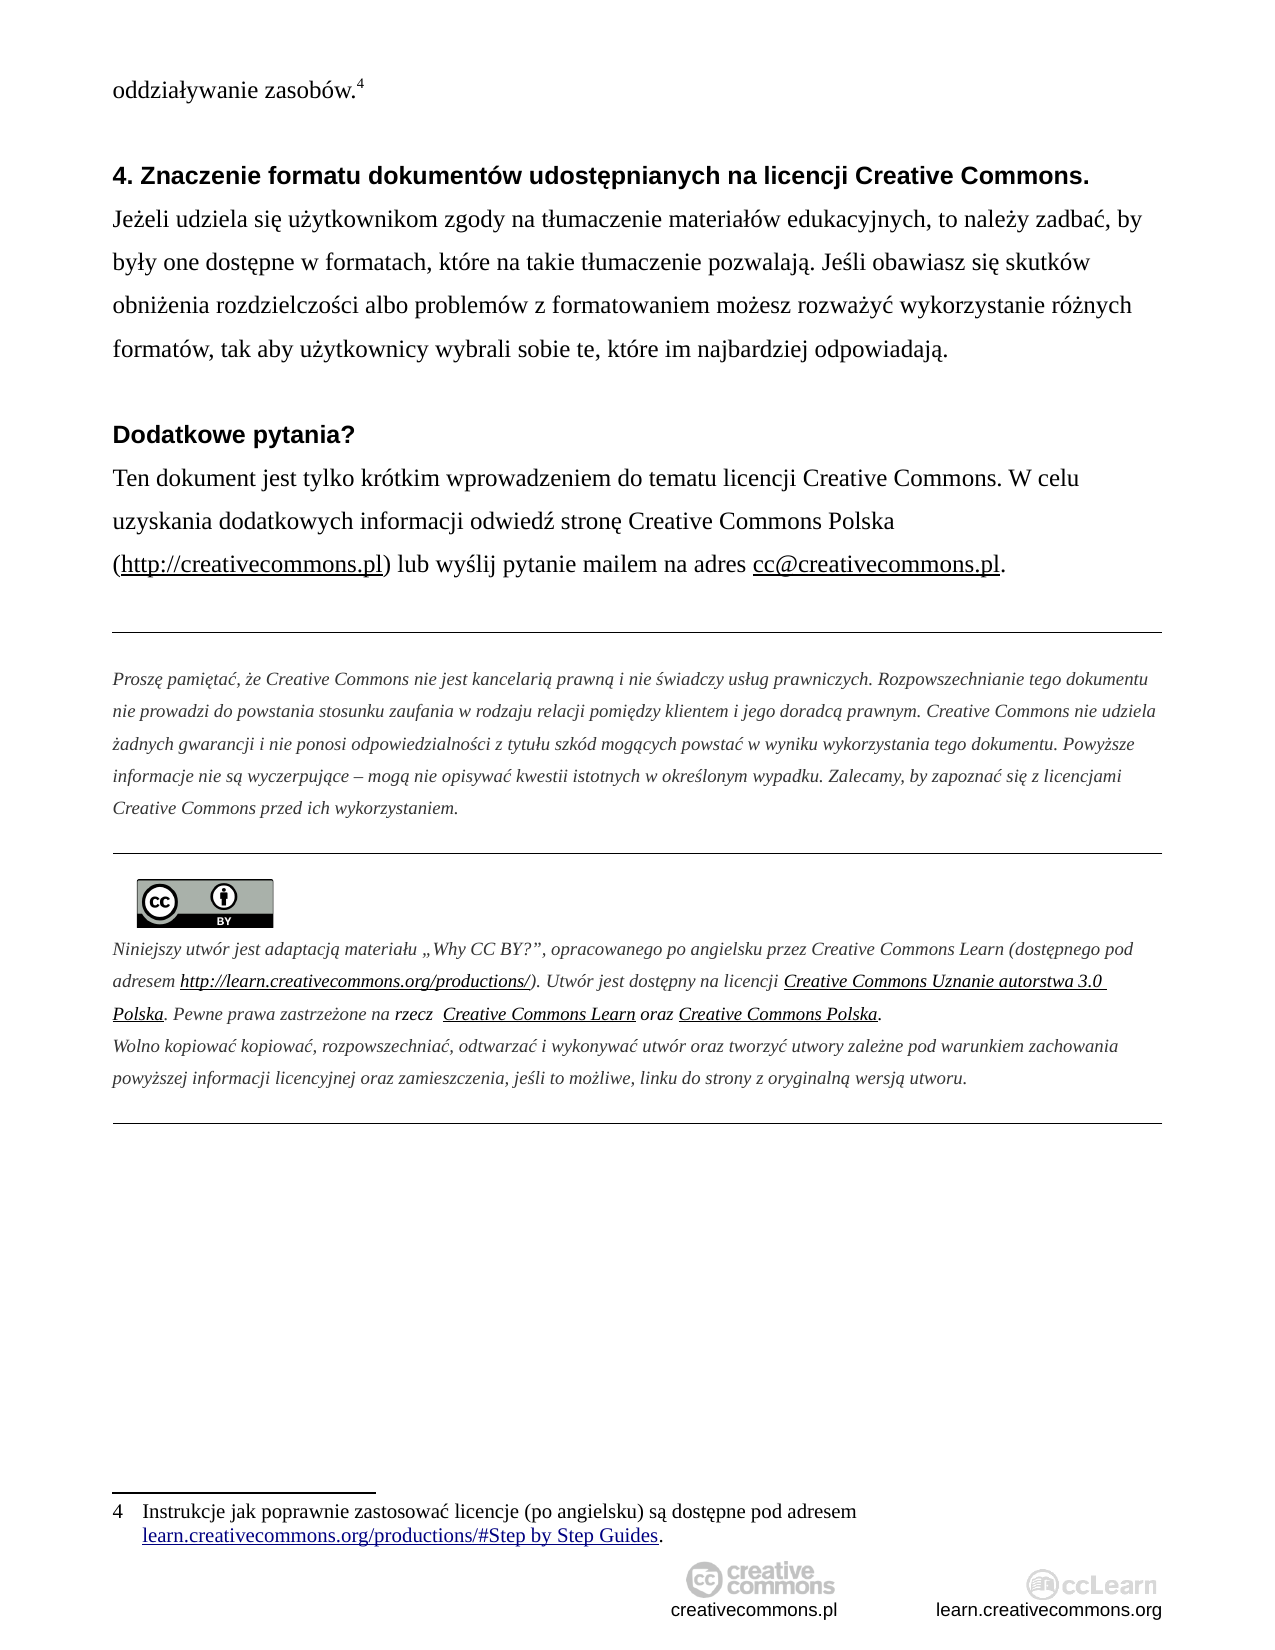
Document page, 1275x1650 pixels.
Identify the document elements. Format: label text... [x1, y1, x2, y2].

text oddziaływanie zasobów. [112, 75, 1162, 104]
text Dodatkowe pytania? [112, 420, 1162, 449]
list 4. Znaczenie formatu dokumentów udostępnianych na licencji Creative Commons. [112, 161, 1162, 190]
text Proszę pamiętać, że Creative Commons nie jest kancelarią prawną i nie świadczy usług prawniczych. Rozpowszechnianie tego dokumentu nie prowadzi do powstania stosunku zaufania w rodzaju relacji pomiędzy klientem i jego doradcą prawnym. Creative Commons nie udziela żadnych gwarancji i nie ponosi odpowiedzialności z tytułu szkód mogących powstać w wyniku wykorzystania tego dokumentu. Powyższe informacje nie są wyczerpujące – mogą nie opisywać kwestii istotnych w określonym wypadku. Zalecamy, by zapoznać się z licencjami Creative Commons przed ich wykorzystaniem. [112, 668, 1162, 819]
text Instrukcje jak poprawnie zastosować licencje (po angielsku) są dostępne pod adresem learn.creativecommons.org/productions/#Step by Step Guides. [112, 1499, 1162, 1547]
text Ten dokument jest tylko krótkim wprowadzeniem do tematu licencji Creative Commons. W celu uzyskania dodatkowych informacji odwiedź stronę Creative Commons Polska (http://creativecommons.pl) lub wyślij pytanie mailem na adres cc@creativecommons.pl. [112, 463, 1162, 578]
picture [136, 879, 274, 928]
text Wolno kopiować kopiować, rozpowszechniać, odtwarzać i wykonywać utwór oraz tworzyć utwory zależne pod warunkiem zachowania powyższej informacji licencyjnej oraz zamieszczenia, jeśli to możliwe, linku do strony z oryginalną wersją utworu. [112, 1035, 1162, 1089]
text Jeżeli udziela się użytkownikom zgody na tłumaczenie materiałów edukacyjnych, to należy zadbać, by były one dostępne w formatach, które na takie tłumaczenie pozwalają. Jeśli obawiasz się skutków obniżenia rozdzielczości albo problemów z formatowaniem możesz rozważyć wykorzystanie różnych formatów, tak aby użytkownicy wybrali sobie te, które im najbardziej odpowiadają. [112, 204, 1162, 362]
text Niniejszy utwór jest adaptacją materiału „Why CC BY?”, opracowanego po angielsku przez Creative Commons Learn (dostępnego pod adresem http://learn.creativecommons.org/productions/). Utwór jest dostępny na licencji Creative Commons Uznanie autorstwa 3.0 Polska. Pewne prawa zastrzeżone na rzecz Creative Commons Learn oraz Creative Commons Polska. [112, 865, 1162, 1024]
